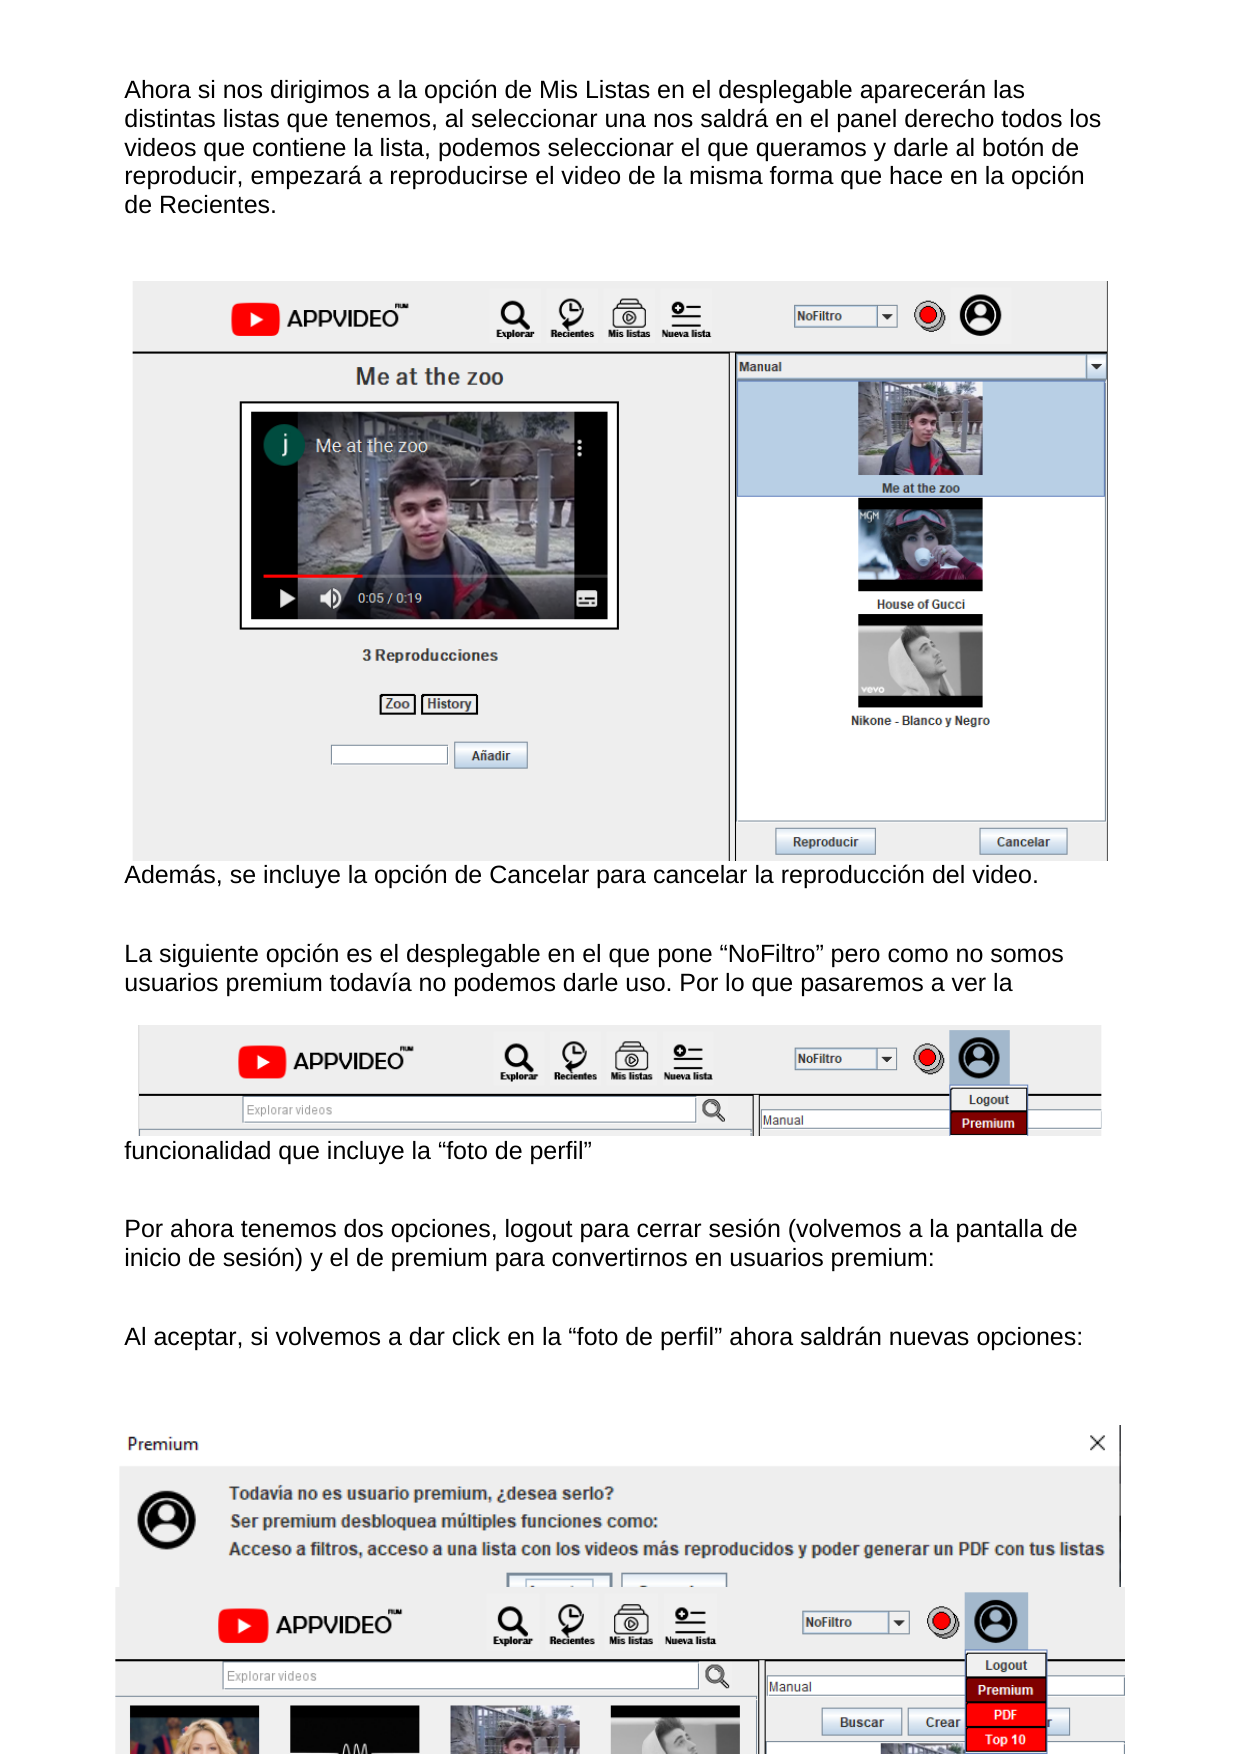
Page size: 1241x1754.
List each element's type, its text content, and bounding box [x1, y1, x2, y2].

text La siguiente opción es el desplegable en el que pone “NoFiltro” pero como no somos usuarios premium todavía no podemos darle uso. Por lo que pasaremos a ver la funcionalidad que incluye la “foto de perfil” [124, 939, 1116, 1164]
text Ahora si nos dirigimos a la opción de Mis Listas en el desplegable aparecerán las distintas listas que tenemos, al seleccionar una nos saldrá en el panel derecho todos los videos que contiene la lista, podemos seleccionar el que queramos y darle al botón de reproducir, empezará a reproducirse el video de la misma forma que hace en la opción de Recientes. [124, 75, 1116, 219]
text Por ahora tenemos dos opciones, logout para cerrar sesión (volvemos a la pantalla de inicio de sesión) y el de premium para convertirnos en usuarios premium: [124, 1214, 1116, 1272]
text Además, se incluye la opción de Cancelar para cancelar la reproducción del video. [124, 269, 1116, 889]
text Al aceptar, si volvemos a dar click en la “foto de perfil” ahora saldrán nuevas opciones: [124, 1322, 1116, 1351]
